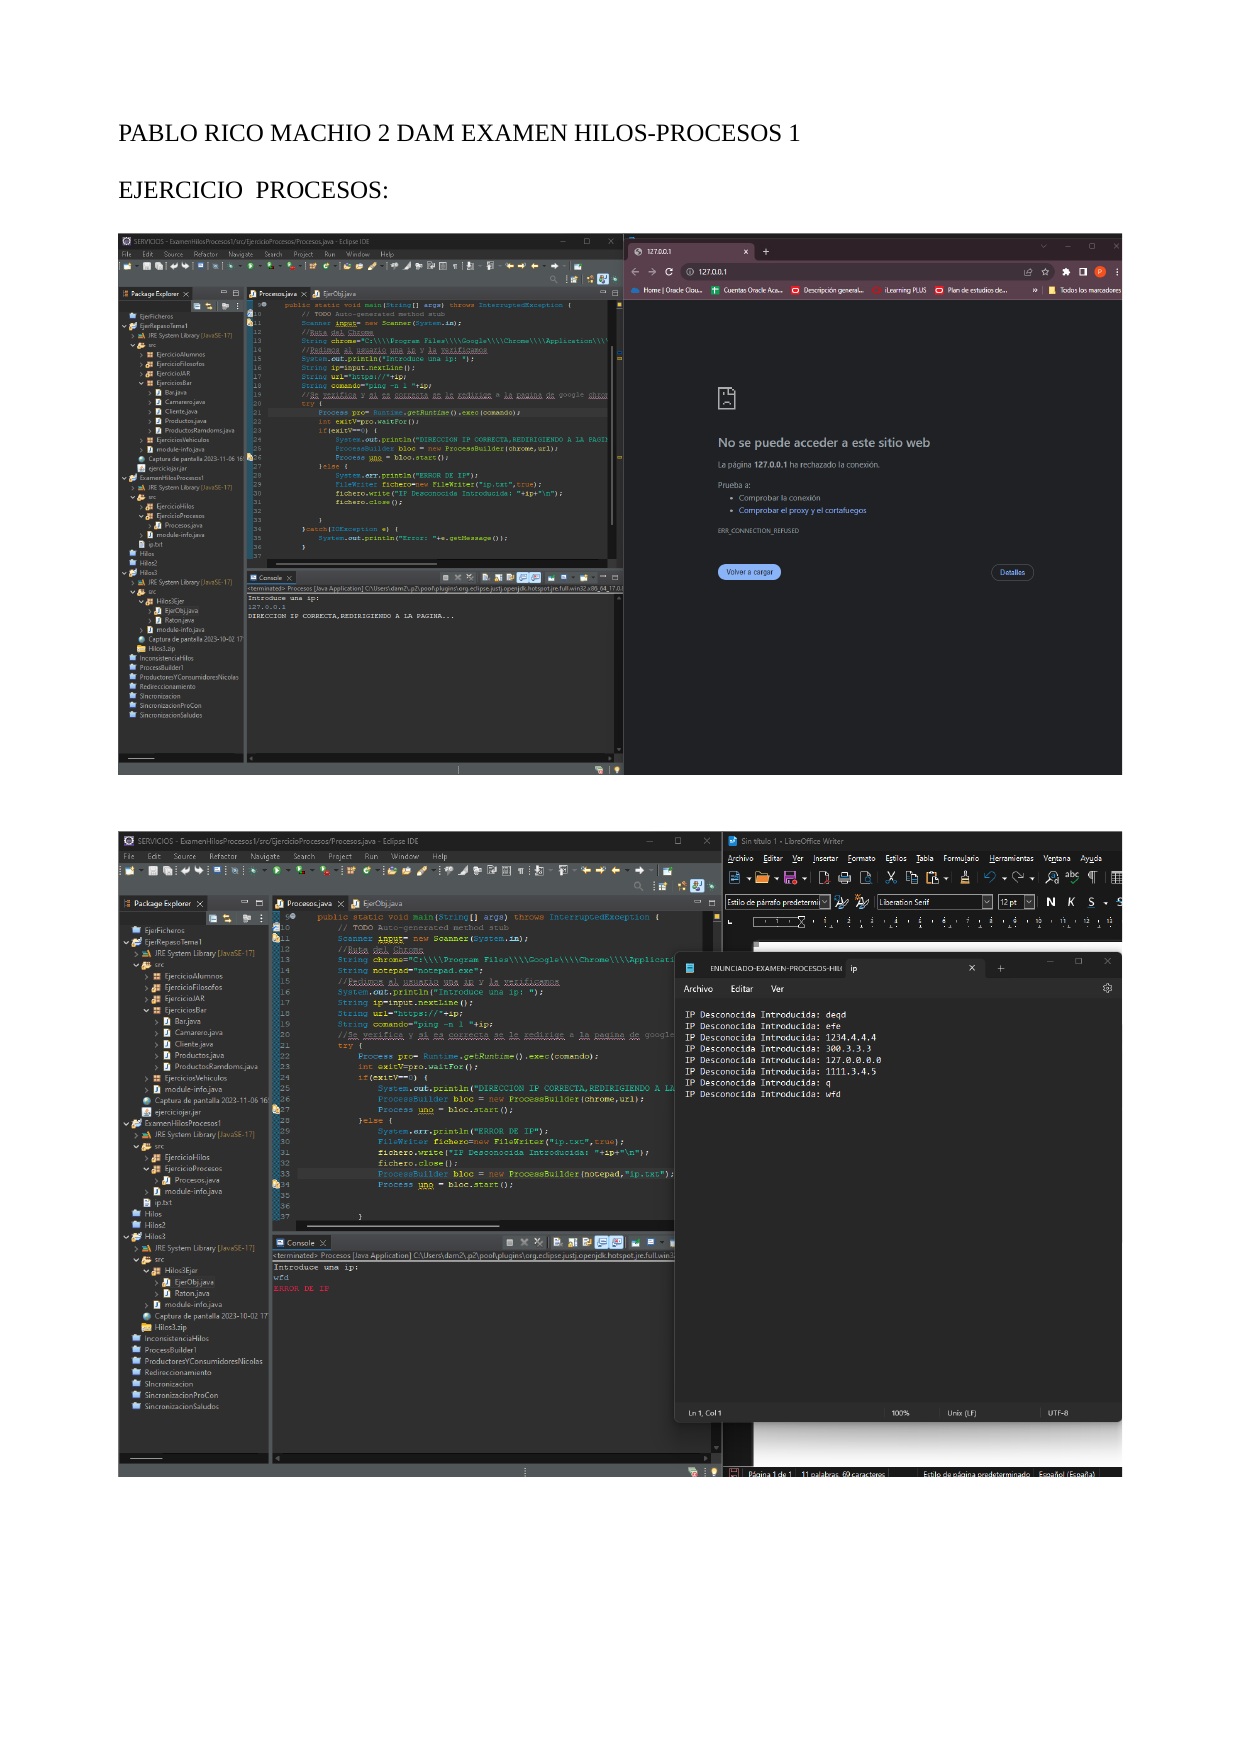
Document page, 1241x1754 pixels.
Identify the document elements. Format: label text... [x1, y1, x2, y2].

text EJERCICIO PROCESOS: [118, 176, 1122, 204]
picture [118, 831, 1123, 1477]
text PABLO RICO MACHIO 2 DAM EXAMEN HILOS-PROCESOS 1 [118, 118, 1122, 147]
picture [118, 233, 1123, 775]
